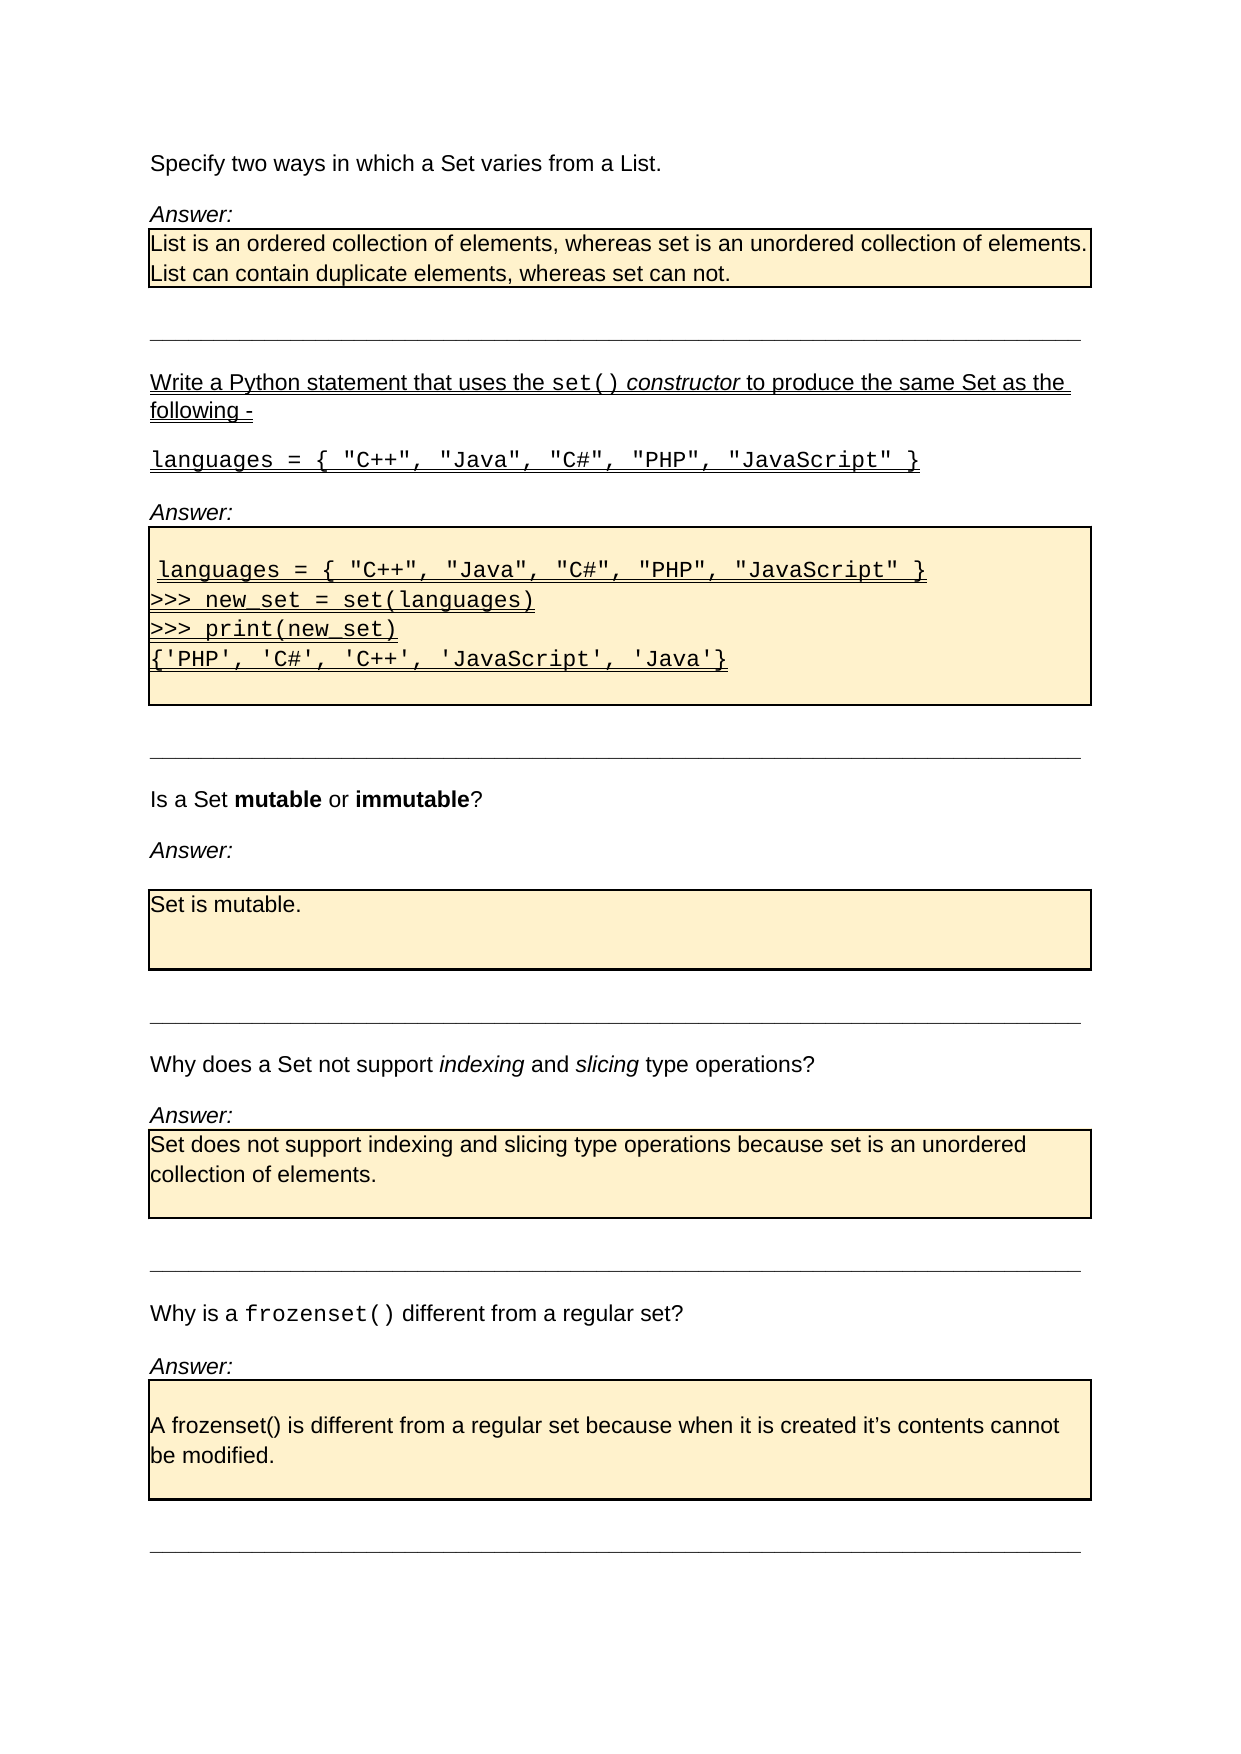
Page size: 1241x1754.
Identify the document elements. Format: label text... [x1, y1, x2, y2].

text >>> new_set = set(languages) [150, 586, 1090, 614]
text A frozenset() is different from a regular set because when it is created it’s contents cannot be modified. [150, 1409, 1090, 1468]
text _________________________________________________________________________ [150, 735, 1090, 761]
text Answer: [150, 201, 1090, 228]
text Answer: [150, 1102, 1090, 1128]
text languages = { "C++", "Java", "C#", "PHP", "JavaScript" } [150, 556, 1090, 584]
text >>> print(new_set) [150, 616, 1090, 644]
text _________________________________________________________________________ [150, 1248, 1090, 1275]
text Set is mutable. [150, 891, 1090, 917]
text Why does a Set not support indexing and slicing type operations? [150, 1051, 1090, 1077]
text Write a Python statement that uses the set() constructor to produce the same Set as the following - [150, 369, 1090, 423]
text Answer: [150, 1353, 1090, 1379]
text _________________________________________________________________________ [150, 1529, 1090, 1556]
text Specify two ways in which a Set varies from a List. [150, 150, 1090, 176]
text Answer: [150, 837, 1090, 864]
text _________________________________________________________________________ [150, 999, 1090, 1026]
text List can contain duplicate elements, whereas set can not. [150, 258, 1090, 286]
text {'PHP', 'C#', 'C++', 'JavaScript', 'Java'} [150, 646, 1090, 673]
text Answer: [150, 499, 1090, 526]
text _________________________________________________________________________ [150, 317, 1090, 344]
text Is a Set mutable or immutable? [150, 786, 1090, 812]
text Why is a frozenset() different from a regular set? [150, 1300, 1090, 1328]
text languages = { "C++", "Java", "C#", "PHP", "JavaScript" } [150, 448, 1090, 474]
text Set does not support indexing and slicing type operations because set is an unordered collection of elements. [150, 1131, 1090, 1187]
text List is an ordered collection of elements, whereas set is an unordered collection of elements. [150, 230, 1090, 256]
